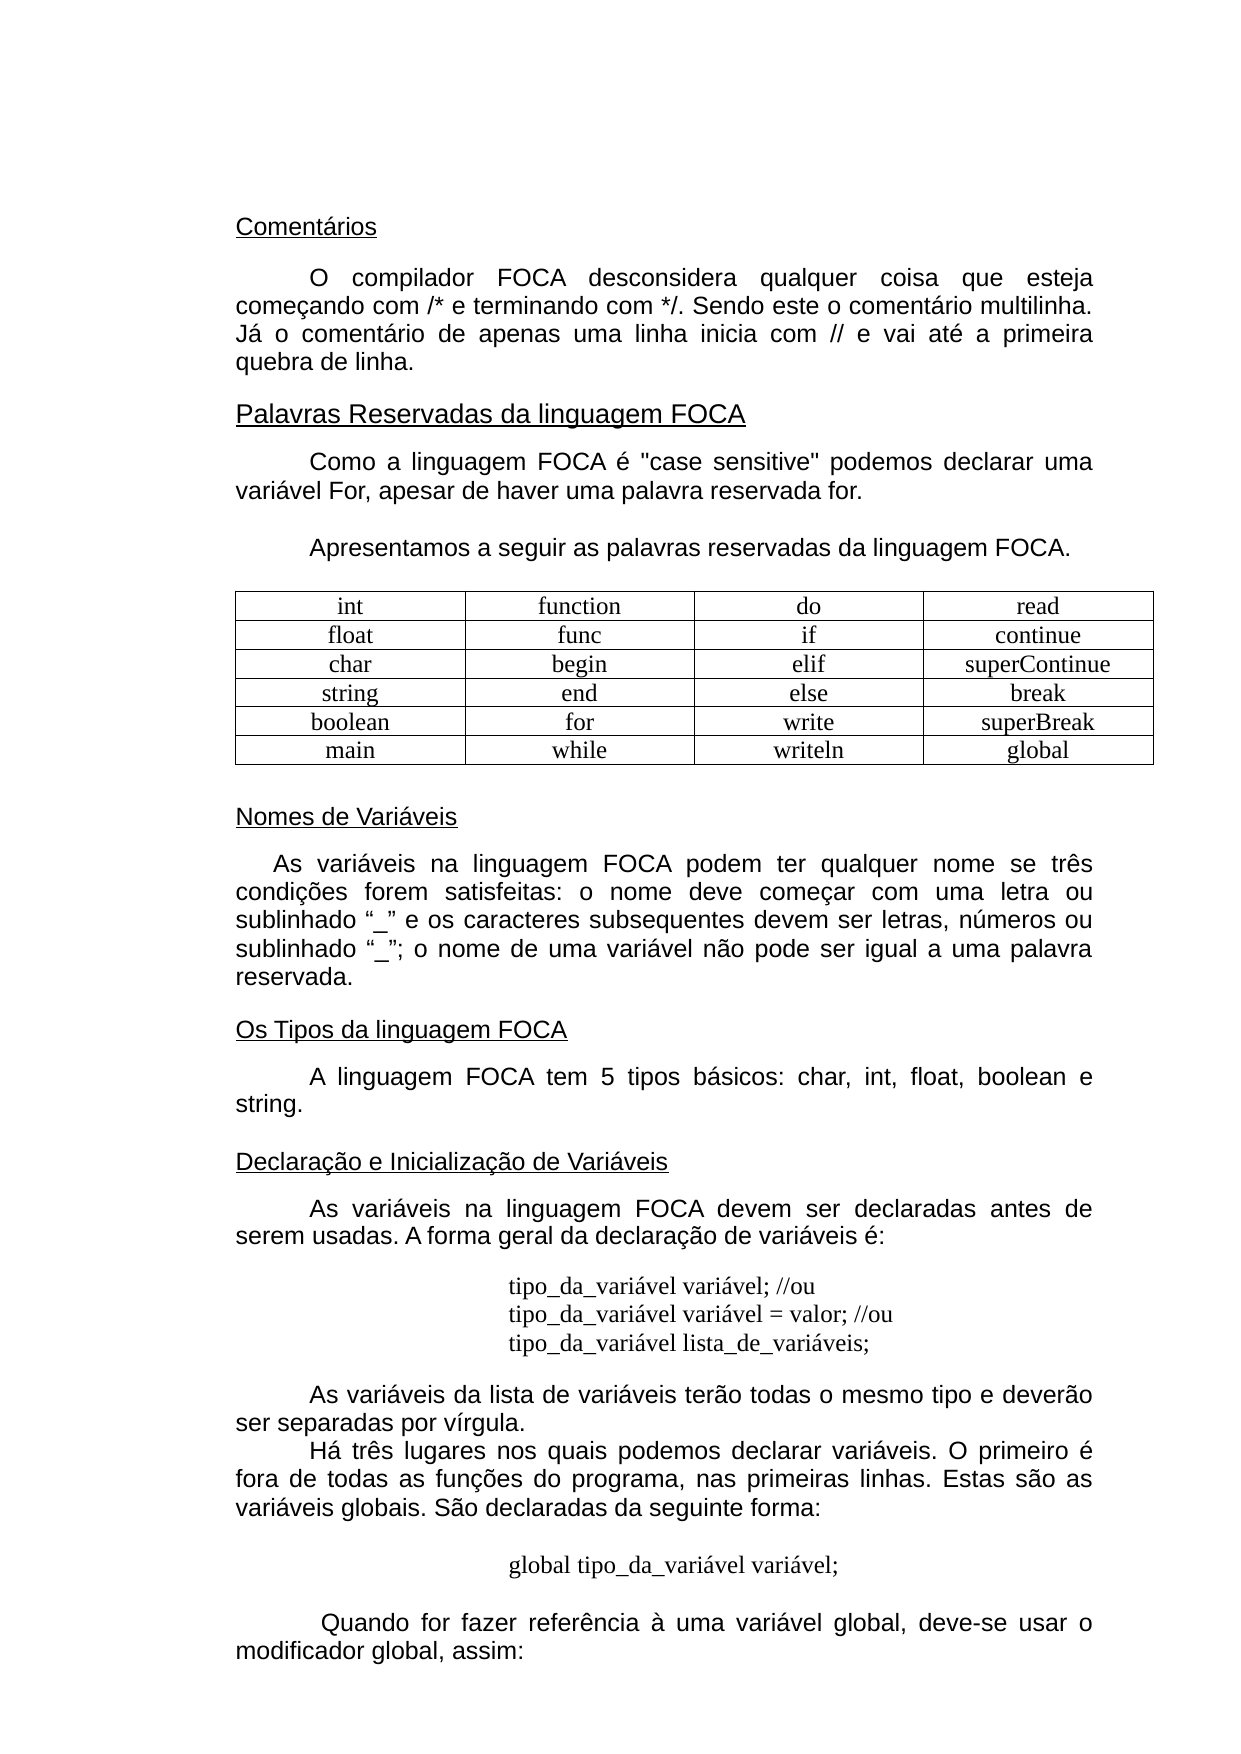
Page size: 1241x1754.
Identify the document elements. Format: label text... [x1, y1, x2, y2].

table_cell for [466, 707, 694, 735]
table_cell while [466, 736, 694, 764]
table_header do [695, 592, 923, 619]
text O compilador FOCA desconsidera qualquer coisa que esteja começando com /* e terminando com */. Sendo este o comentário multilinha. Já o comentário de apenas uma linha inicia com // e vai até a primeira quebra de linha. [235, 263, 1094, 375]
table_cell end [466, 679, 694, 706]
text Palavras Reservadas da linguagem FOCA [235, 398, 1094, 429]
table_cell string [236, 679, 465, 706]
text Comentários [235, 212, 1094, 241]
text Declaração e Inicialização de Variáveis [235, 1147, 1094, 1176]
text A linguagem FOCA tem 5 tipos básicos: char, int, float, boolean e string. [235, 1062, 1094, 1118]
text Há três lugares nos quais podemos declarar variáveis. O primeiro é fora de todas as funções do programa, nas primeiras linhas. Estas são as variáveis globais. São declaradas da seguinte forma: [235, 1436, 1094, 1521]
table_cell else [695, 679, 923, 706]
text As variáveis da lista de variáveis terão todas o mesmo tipo e deverão ser separadas por vírgula. [235, 1379, 1094, 1436]
text Os Tipos da linguagem FOCA [235, 1015, 1094, 1044]
table_cell func [466, 621, 694, 648]
table_cell boolean [236, 707, 465, 735]
table_cell elif [695, 650, 923, 677]
table_cell main [236, 736, 465, 764]
text global tipo_da_variável variável; [508, 1550, 1094, 1579]
table_cell if [695, 621, 923, 648]
table_cell char [236, 650, 465, 677]
table_header read [924, 592, 1153, 619]
text Como a linguagem FOCA é "case sensitive" podemos declarar uma variável For, apesar de haver uma palavra reservada for. [235, 447, 1094, 504]
table_cell continue [924, 621, 1153, 648]
table_cell superContinue [924, 650, 1153, 677]
text tipo_da_variável variável = valor; //ou [508, 1299, 1094, 1328]
text tipo_da_variável lista_de_variáveis; [508, 1328, 1094, 1357]
text Nomes de Variáveis [235, 802, 1094, 831]
text Quando for fazer referência à uma variável global, deve-se usar o modificador global, assim: [235, 1608, 1094, 1665]
text Apresentamos a seguir as palavras reservadas da linguagem FOCA. [235, 533, 1094, 562]
table_cell global [924, 736, 1153, 764]
table_cell writeln [695, 736, 923, 764]
table_header int [236, 592, 465, 619]
table_cell superBreak [924, 707, 1153, 735]
table_cell break [924, 679, 1153, 706]
text tipo_da_variável variável; //ou [508, 1271, 1094, 1299]
table_cell begin [466, 650, 694, 677]
table_header function [466, 592, 694, 619]
table_cell write [695, 707, 923, 735]
text As variáveis na linguagem FOCA podem ter qualquer nome se três condições forem satisfeitas: o nome deve começar com uma letra ou sublinhado “_” e os caracteres subsequentes devem ser letras, números ou sublinhado “_”; o nome de uma variável não pode ser igual a uma palavra reservada. [235, 849, 1094, 991]
table_cell float [236, 621, 465, 648]
text As variáveis na linguagem FOCA devem ser declaradas antes de serem usadas. A forma geral da declaração de variáveis é: [235, 1194, 1094, 1250]
